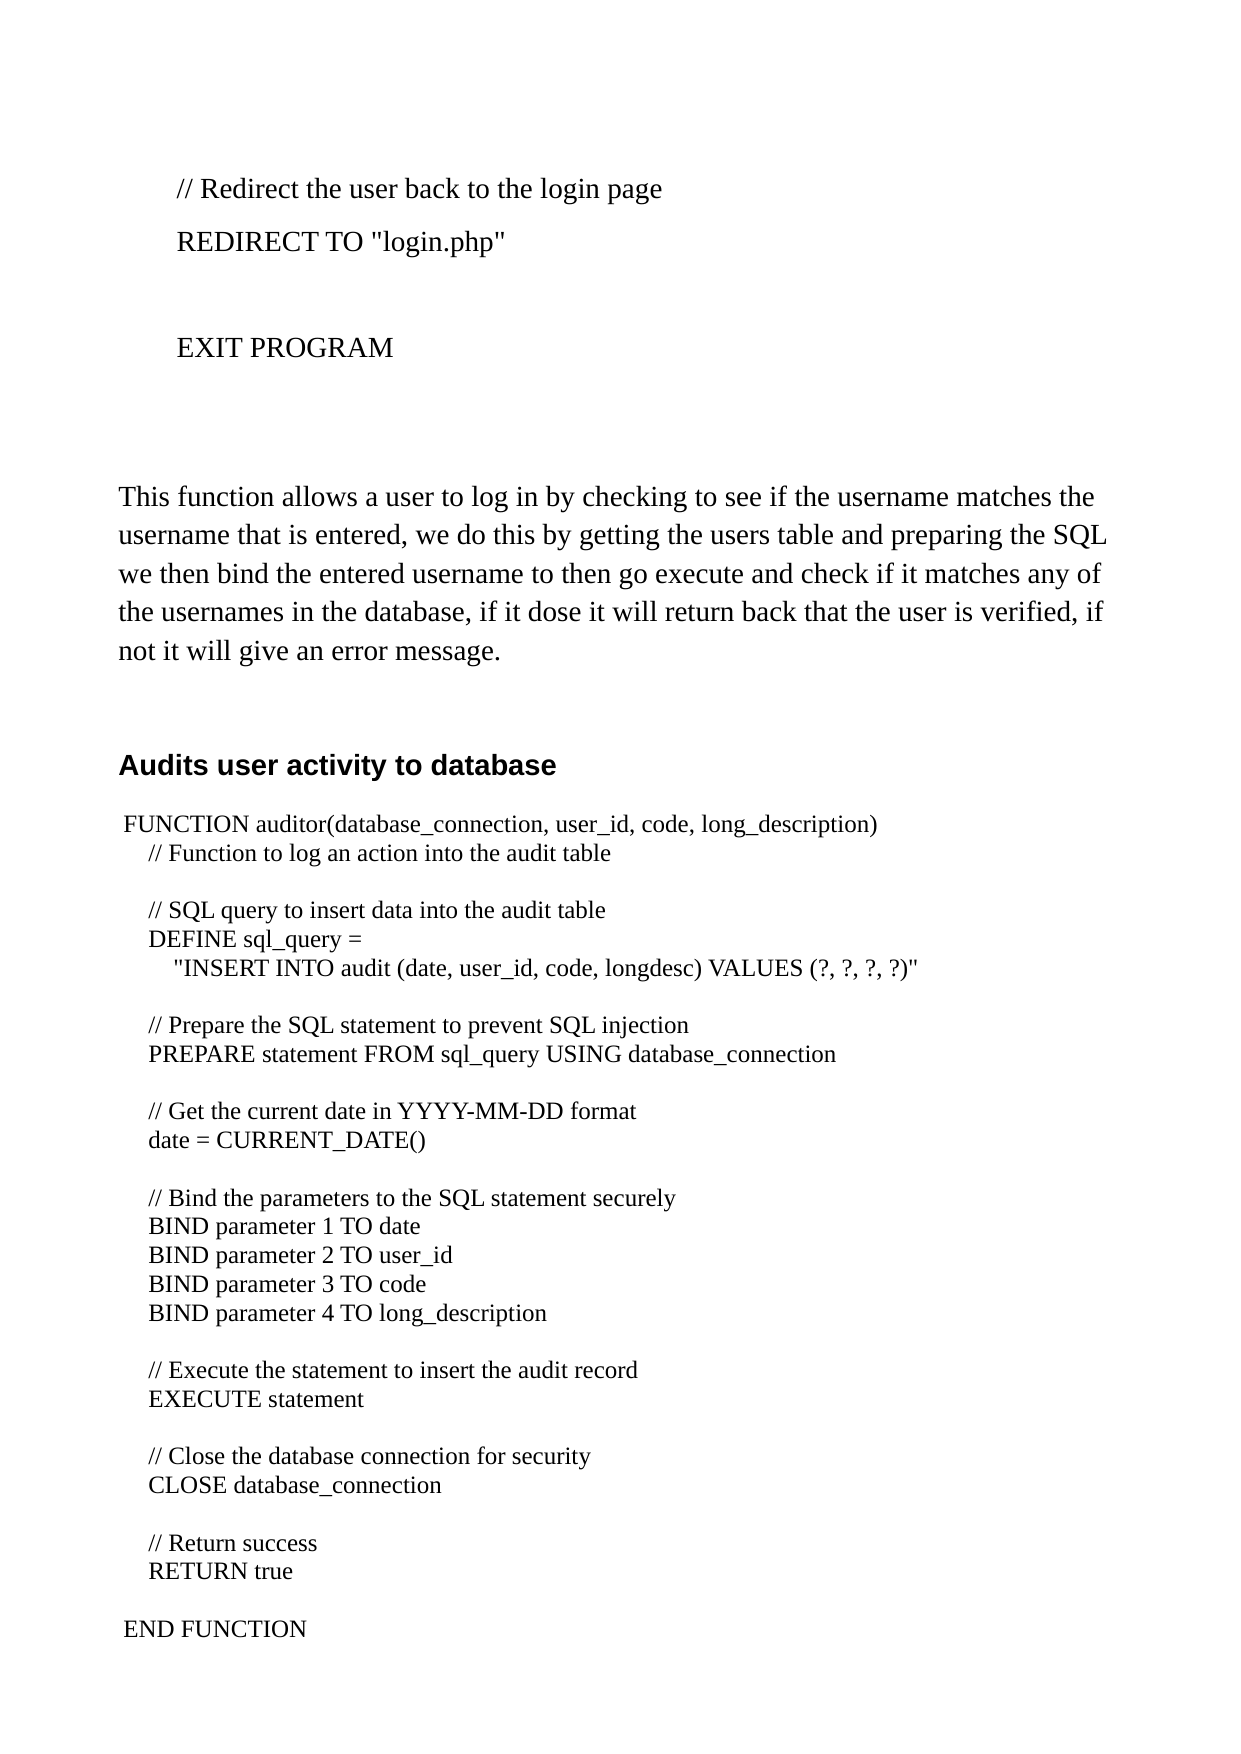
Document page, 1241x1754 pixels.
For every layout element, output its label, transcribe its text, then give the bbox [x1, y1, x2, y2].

text // Redirect the user back to the login page [118, 171, 1122, 205]
text This function allows a user to log in by checking to see if the username matches the username that is entered, we do this by getting the users table and preparing the SQL we then bind the entered username to then go execute and check if it matches any of the usernames in the database, if it dose it will return back that the user is verified, if not it will give an error message. [118, 479, 1122, 667]
subtitle Audits user activity to database [118, 748, 1122, 782]
text EXIT PROGRAM [118, 331, 1122, 364]
text REDIRECT TO "login.php" [118, 224, 1122, 258]
